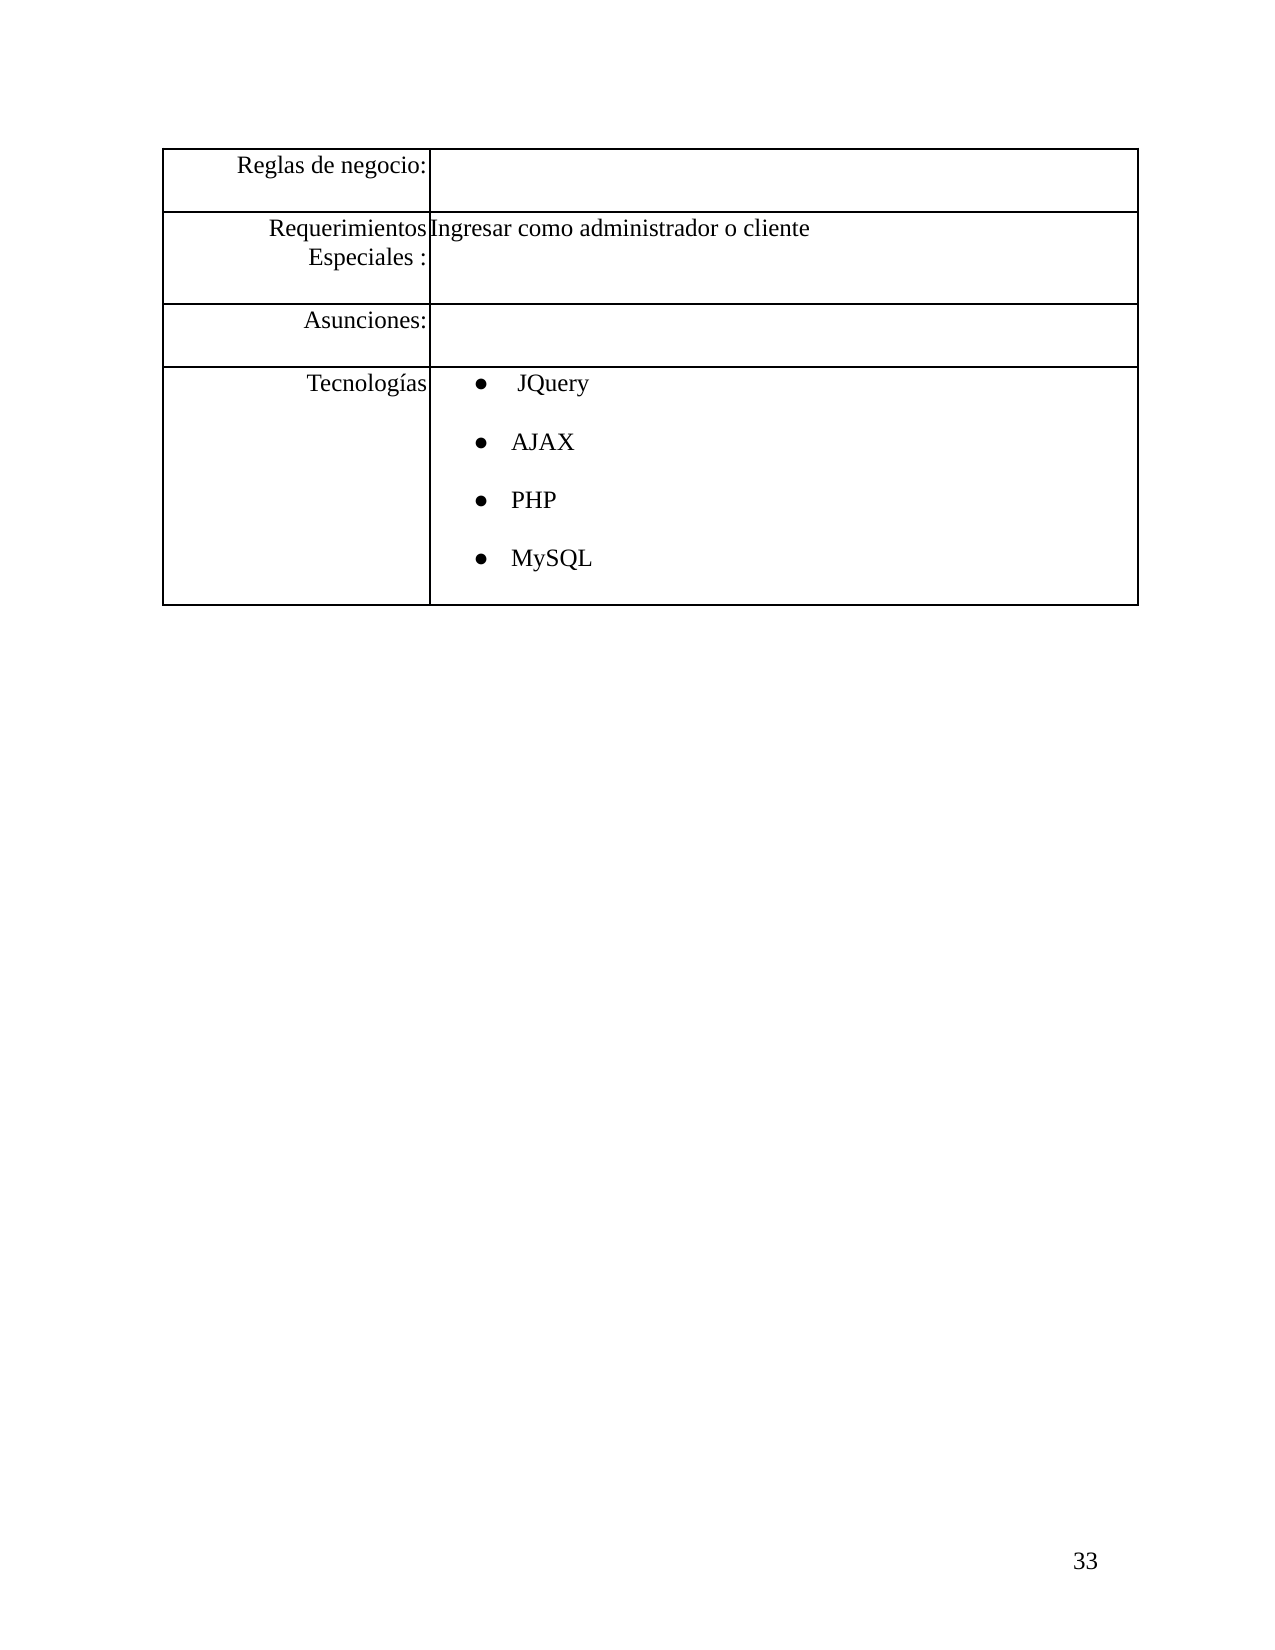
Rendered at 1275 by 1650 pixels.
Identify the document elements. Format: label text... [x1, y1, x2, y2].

table_cell [431, 305, 1137, 366]
table_cell Tecnologías [164, 368, 429, 604]
table_cell [431, 150, 1137, 211]
table_cell Reglas de negocio: [164, 150, 429, 211]
table_cell JQuery AJAX PHP MySQL [431, 368, 1137, 604]
table_cell Ingresar como administrador o cliente [431, 213, 1137, 303]
table_cell Asunciones: [164, 305, 429, 366]
table_cell Requerimientos Especiales : [164, 213, 429, 303]
